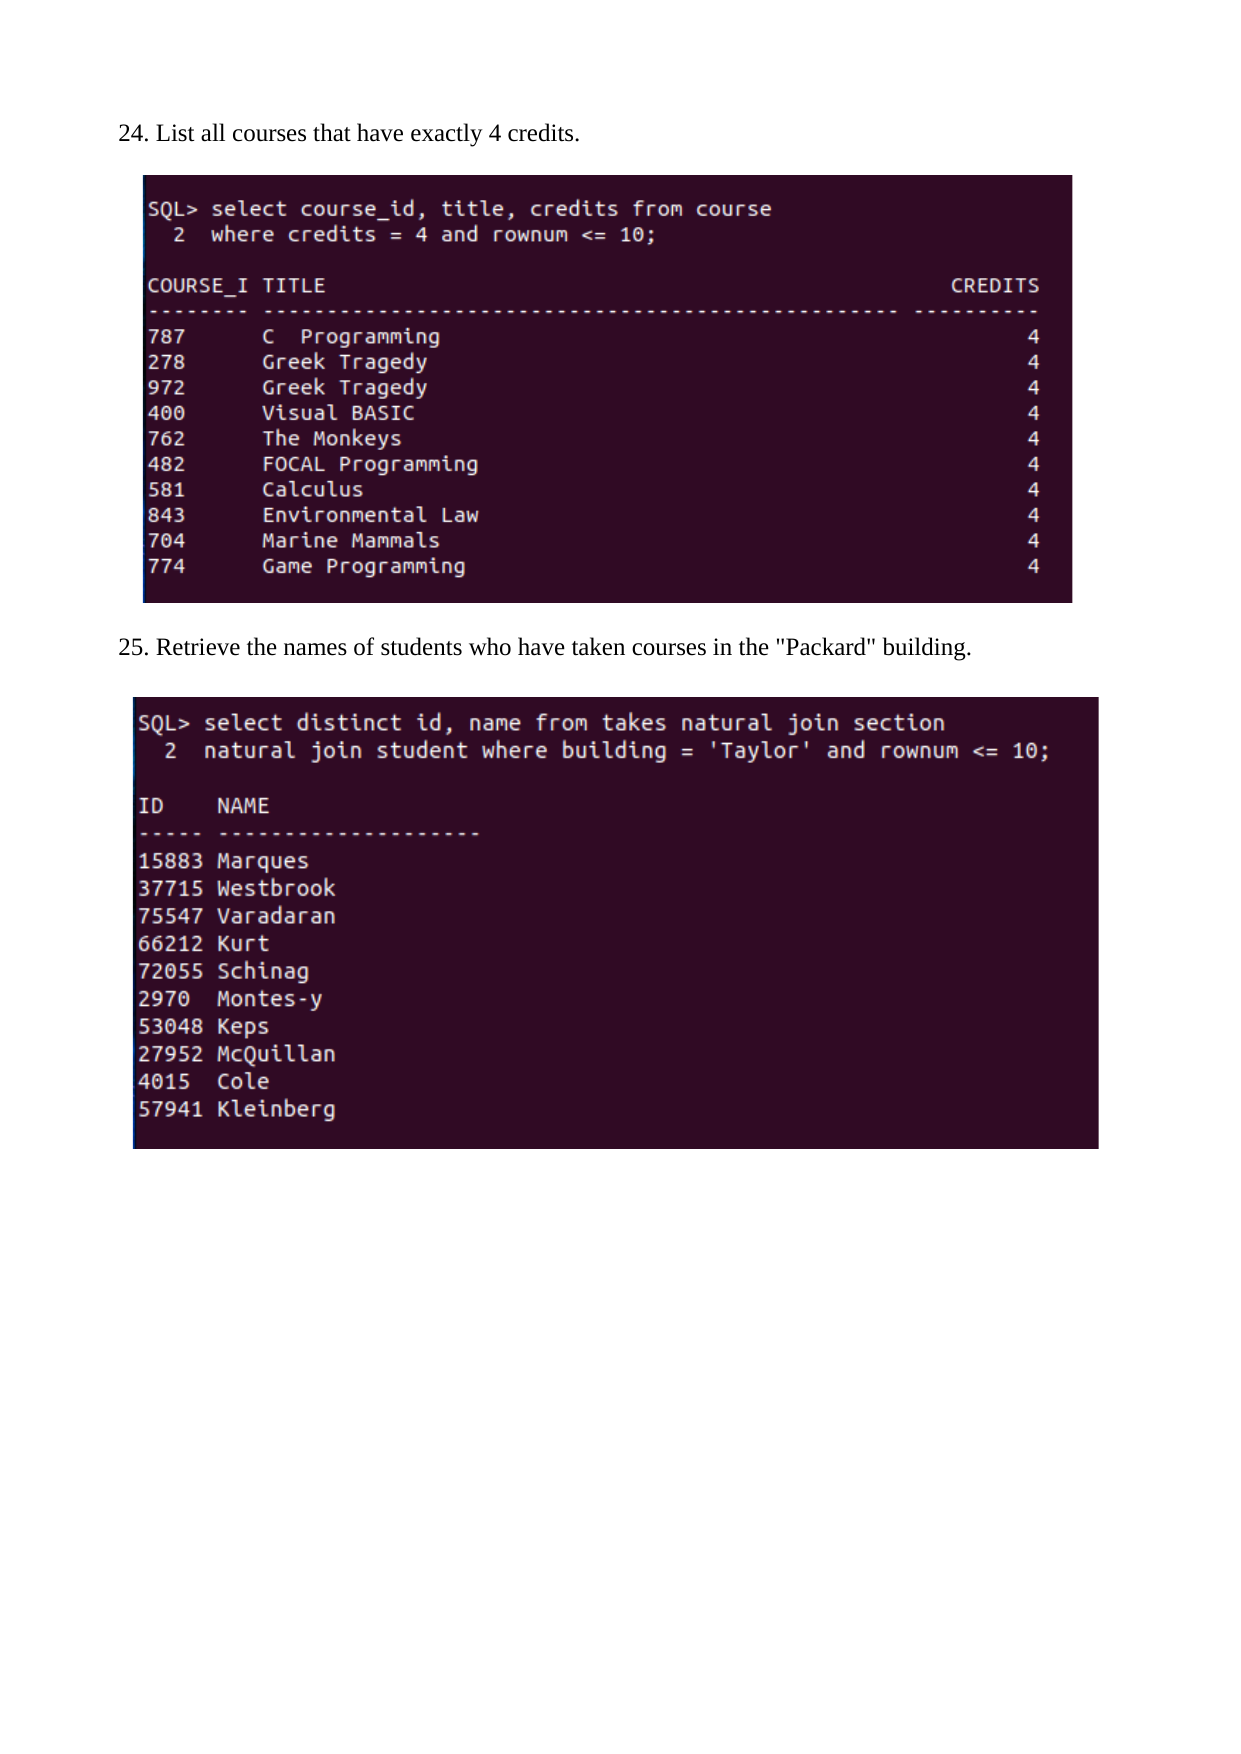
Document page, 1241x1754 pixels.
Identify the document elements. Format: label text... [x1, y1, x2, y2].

picture [132, 697, 1099, 1149]
text 24. List all courses that have exactly 4 credits. [118, 118, 1122, 147]
text 25. Retrieve the names of students who have taken courses in the "Packard" building. [118, 632, 1122, 660]
picture [142, 175, 1073, 603]
